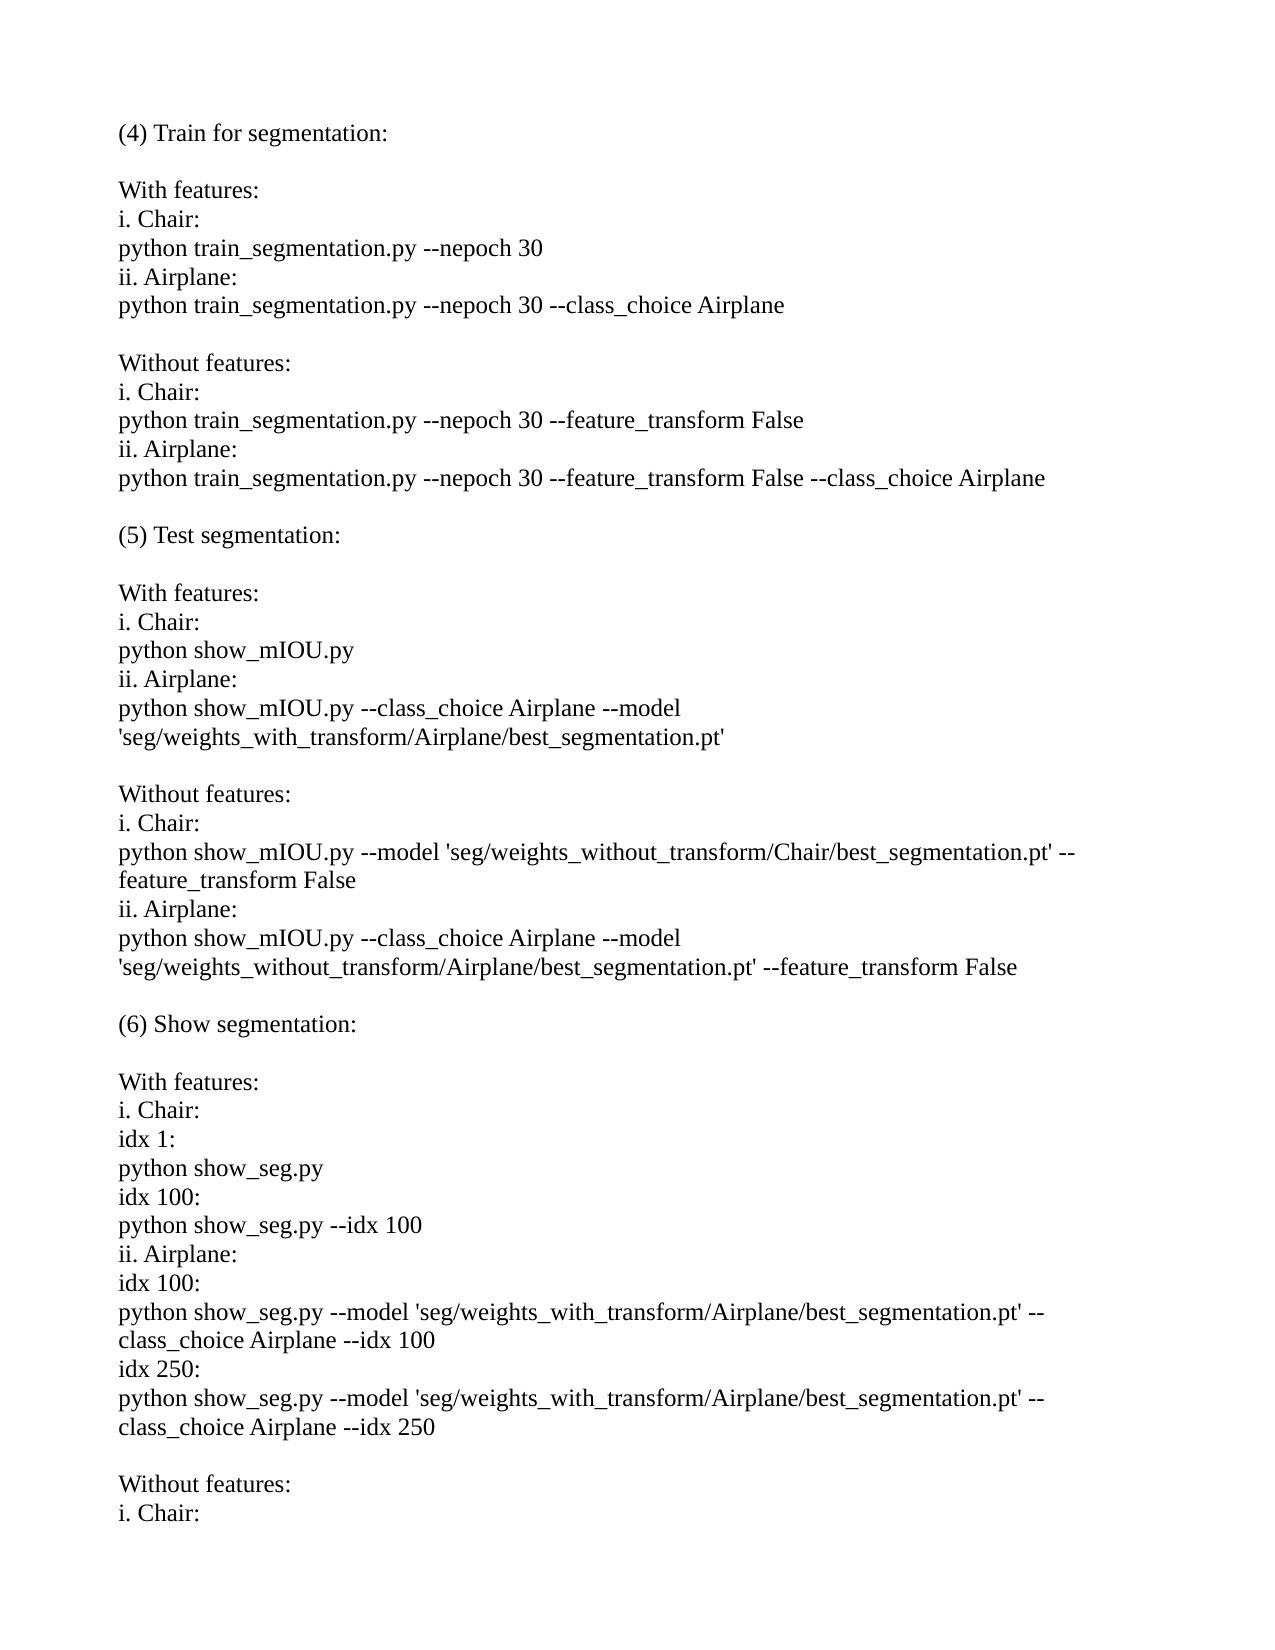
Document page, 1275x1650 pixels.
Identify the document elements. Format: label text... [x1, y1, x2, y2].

text idx 100: [118, 1268, 1157, 1297]
text python train_segmentation.py --nepoch 30 [118, 233, 1157, 262]
text i. Chair: [118, 808, 1157, 837]
text i. Chair: [118, 1096, 1157, 1124]
text i. Chair: [118, 377, 1157, 406]
text python show_seg.py --idx 100 [118, 1211, 1157, 1239]
text (5) Test segmentation: [118, 521, 1157, 549]
text idx 1: [118, 1124, 1157, 1153]
text Without features: [118, 1469, 1157, 1498]
text i. Chair: [118, 607, 1157, 636]
text Without features: [118, 348, 1157, 377]
text python show_mIOU.py --class_choice Airplane --model 'seg/weights_with_transform/Airplane/best_segmentation.pt' [118, 693, 1157, 751]
text ii. Airplane: [118, 262, 1157, 291]
text idx 250: [118, 1354, 1157, 1383]
text i. Chair: [118, 1498, 1157, 1527]
text With features: [118, 1067, 1157, 1096]
text python train_segmentation.py --nepoch 30 --class_choice Airplane [118, 291, 1157, 319]
text (6) Show segmentation: [118, 1009, 1157, 1038]
text With features: [118, 578, 1157, 607]
text i. Chair: [118, 204, 1157, 233]
text ii. Airplane: [118, 1239, 1157, 1268]
text python show_seg.py --model 'seg/weights_with_transform/Airplane/best_segmentation.pt' --class_choice Airplane --idx 100 [118, 1297, 1157, 1354]
text python show_mIOU.py --model 'seg/weights_without_transform/Chair/best_segmentation.pt' --feature_transform False [118, 837, 1157, 894]
text Without features: [118, 779, 1157, 808]
text python show_mIOU.py --class_choice Airplane --model 'seg/weights_without_transform/Airplane/best_segmentation.pt' --feature_transform False [118, 923, 1157, 981]
text ii. Airplane: [118, 434, 1157, 463]
text With features: [118, 176, 1157, 204]
text python train_segmentation.py --nepoch 30 --feature_transform False [118, 406, 1157, 434]
text python train_segmentation.py --nepoch 30 --feature_transform False --class_choice Airplane [118, 463, 1157, 492]
text (4) Train for segmentation: [118, 118, 1157, 147]
text ii. Airplane: [118, 894, 1157, 923]
text ii. Airplane: [118, 664, 1157, 693]
text python show_seg.py [118, 1153, 1157, 1182]
text python show_mIOU.py [118, 636, 1157, 664]
text python show_seg.py --model 'seg/weights_with_transform/Airplane/best_segmentation.pt' --class_choice Airplane --idx 250 [118, 1383, 1157, 1441]
text idx 100: [118, 1182, 1157, 1211]
